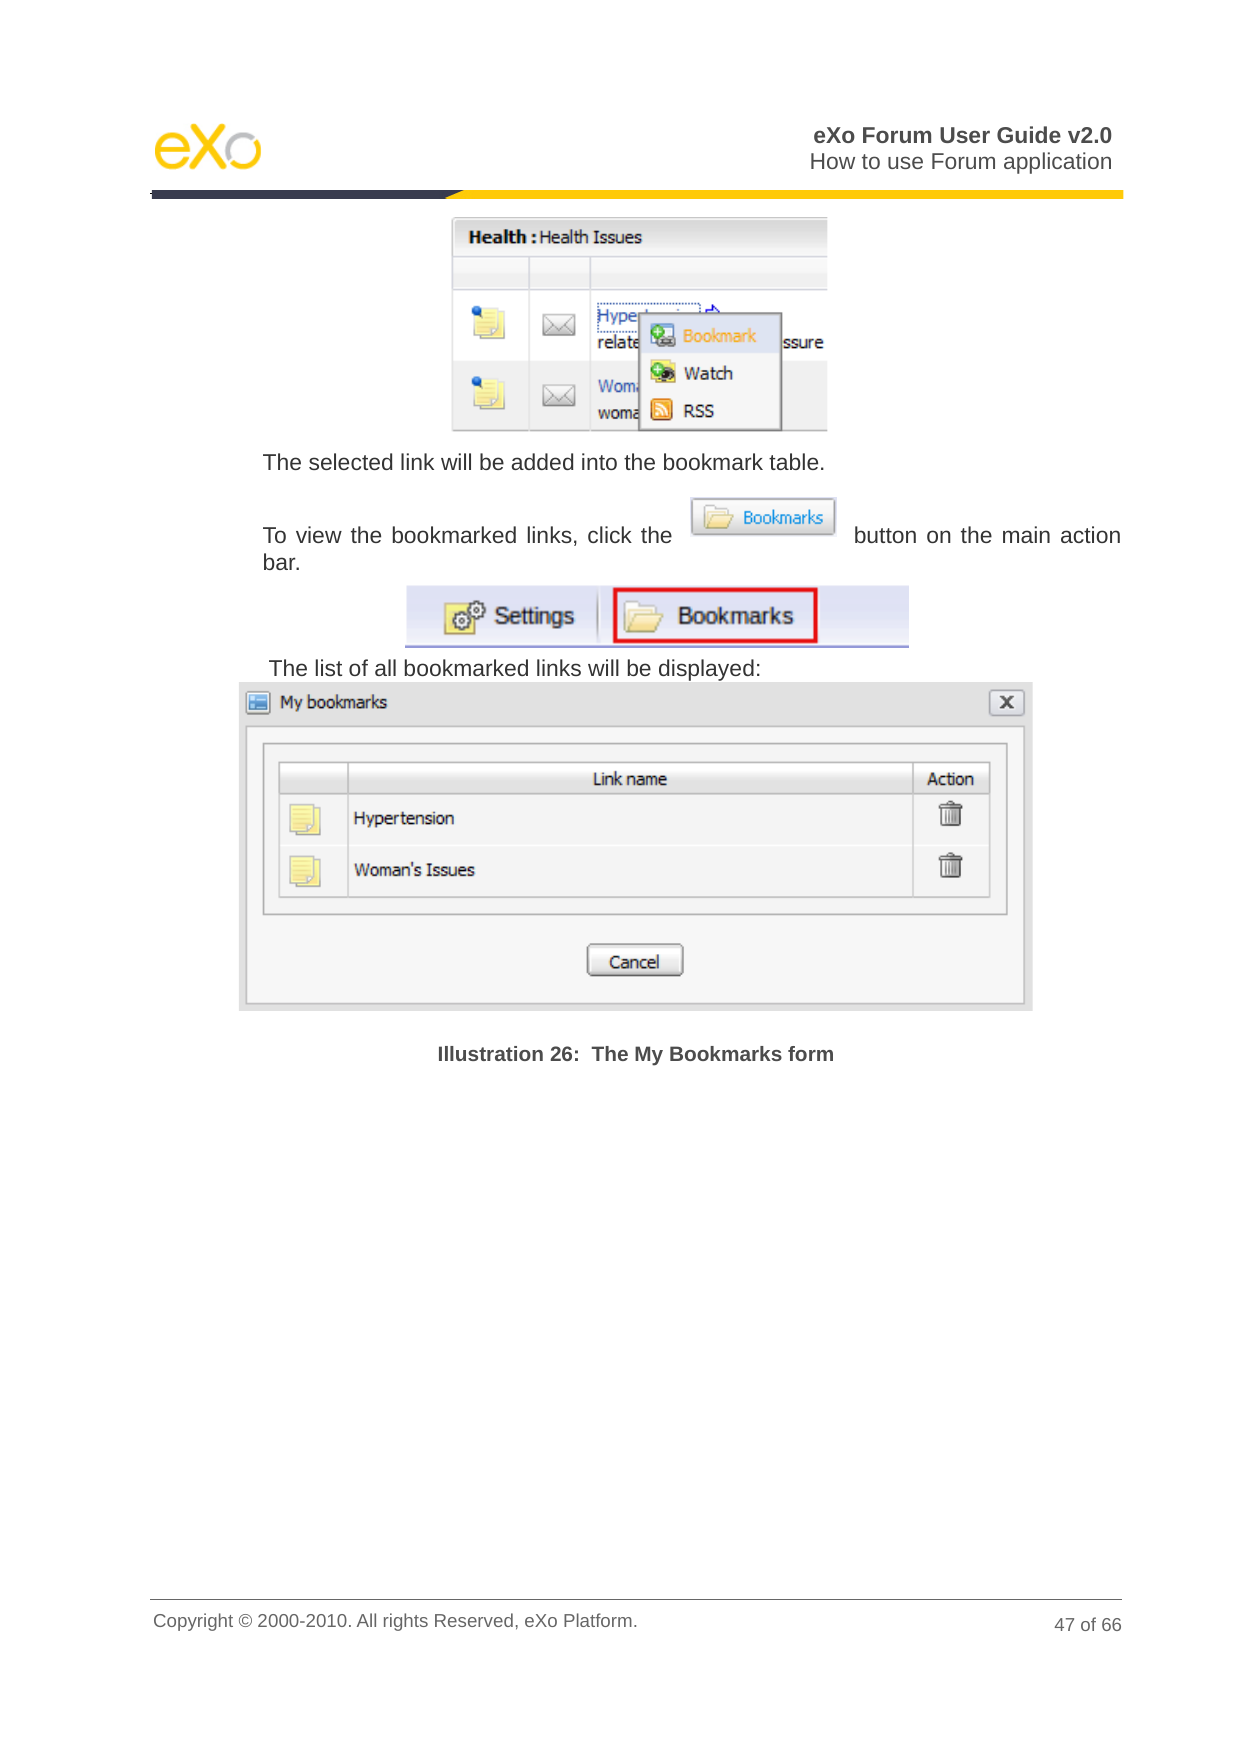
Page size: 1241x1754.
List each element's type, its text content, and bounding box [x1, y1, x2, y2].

picture [690, 497, 837, 537]
text Illustration 26: The My Bookmarks form [231, 764, 1041, 1066]
picture [405, 584, 909, 648]
picture [155, 123, 262, 170]
list To view the bookmarked links, click the button on the main action bar. [225, 490, 1122, 575]
picture [151, 190, 1124, 199]
picture [238, 682, 1033, 1011]
picture [444, 217, 828, 441]
list The list of all bookmarked links will be displayed: [225, 590, 1122, 681]
list The selected link will be added into the bookmark table. [225, 223, 1122, 475]
